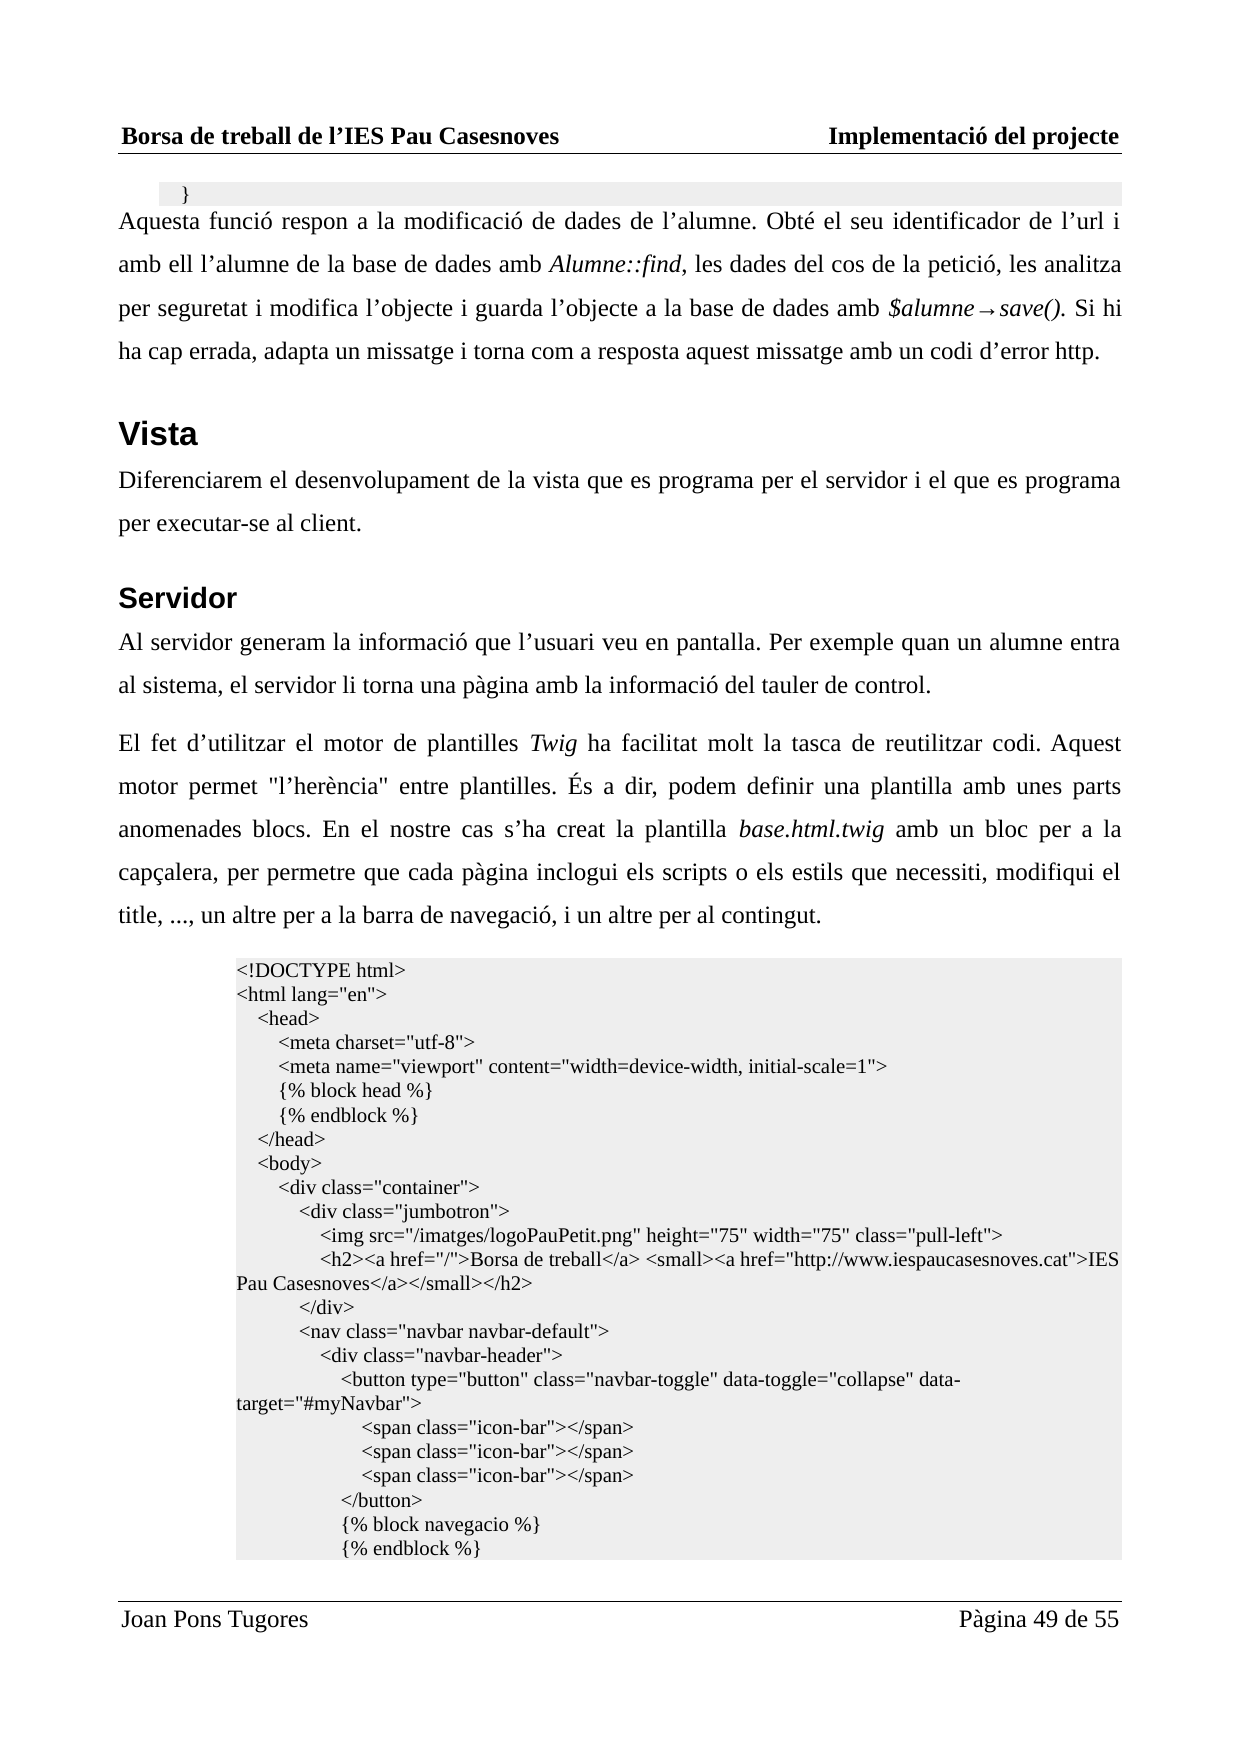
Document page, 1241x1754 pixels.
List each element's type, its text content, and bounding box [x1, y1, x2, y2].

subtitle Servidor [118, 581, 1122, 614]
text <div class="navbar-header"> [236, 1343, 1122, 1367]
text {% block navegacio %} [236, 1512, 1122, 1536]
text <h2><a href="/">Borsa de treball</a> <small><a href="http://www.iespaucasesnoves.cat">IES Pau Casesnoves</a></small></h2> [236, 1247, 1122, 1295]
text <meta name="viewport" content="width=device-width, initial-scale=1"> [236, 1054, 1122, 1078]
text <html lang="en"> [236, 982, 1122, 1006]
text <nav class="navbar navbar-default"> [236, 1319, 1122, 1343]
text {% block head %} [236, 1078, 1122, 1102]
text Diferenciarem el desenvolupament de la vista que es programa per el servidor i el que es programa per executar-se al client. [118, 465, 1122, 537]
text <span class="icon-bar"></span> [236, 1439, 1122, 1463]
text Aquesta funció respon a la modificació de dades de l’alumne. Obté el seu identificador de l’url i amb ell l’alumne de la base de dades amb Alumne::find, les dades del cos de la petició, les analitza per seguretat i modifica l’objecte i guarda l’objecte a la base de dades amb $alumne→save(). Si hi ha cap errada, adapta un missatge i torna com a resposta aquest missatge amb un codi d’error http. [118, 206, 1122, 364]
text <span class="icon-bar"></span> [236, 1415, 1122, 1439]
text </div> [236, 1295, 1122, 1319]
text <head> [236, 1006, 1122, 1030]
text <body> [236, 1151, 1122, 1175]
text </head> [236, 1127, 1122, 1151]
text {% endblock %} [236, 1102, 1122, 1127]
subtitle Vista [118, 414, 1122, 453]
text <div class="container"> [236, 1175, 1122, 1199]
text } [159, 182, 1122, 206]
text <!DOCTYPE html> [236, 958, 1122, 982]
text <meta charset="utf-8"> [236, 1030, 1122, 1054]
text <button type="button" class="navbar-toggle" data-toggle="collapse" data-target="#myNavbar"> [236, 1367, 1122, 1415]
text <span class="icon-bar"></span> [236, 1463, 1122, 1487]
text <img src="/imatges/logoPauPetit.png" height="75" width="75" class="pull-left"> [236, 1223, 1122, 1247]
text <div class="jumbotron"> [236, 1199, 1122, 1223]
text Al servidor generam la informació que l’usuari veu en pantalla. Per exemple quan un alumne entra al sistema, el servidor li torna una pàgina amb la informació del tauler de control. [118, 627, 1122, 699]
text El fet d’utilitzar el motor de plantilles Twig ha facilitat molt la tasca de reutilitzar codi. Aquest motor permet "l’herència" entre plantilles. És a dir, podem definir una plantilla amb unes parts anomenades blocs. En el nostre cas s’ha creat la plantilla base.html.twig amb un bloc per a la capçalera, per permetre que cada pàgina inclogui els scripts o els estils que necessiti, modifiqui el title, ..., un altre per a la barra de navegació, i un altre per al contingut. [118, 728, 1122, 929]
text {% endblock %} [236, 1536, 1122, 1560]
text </button> [236, 1487, 1122, 1512]
